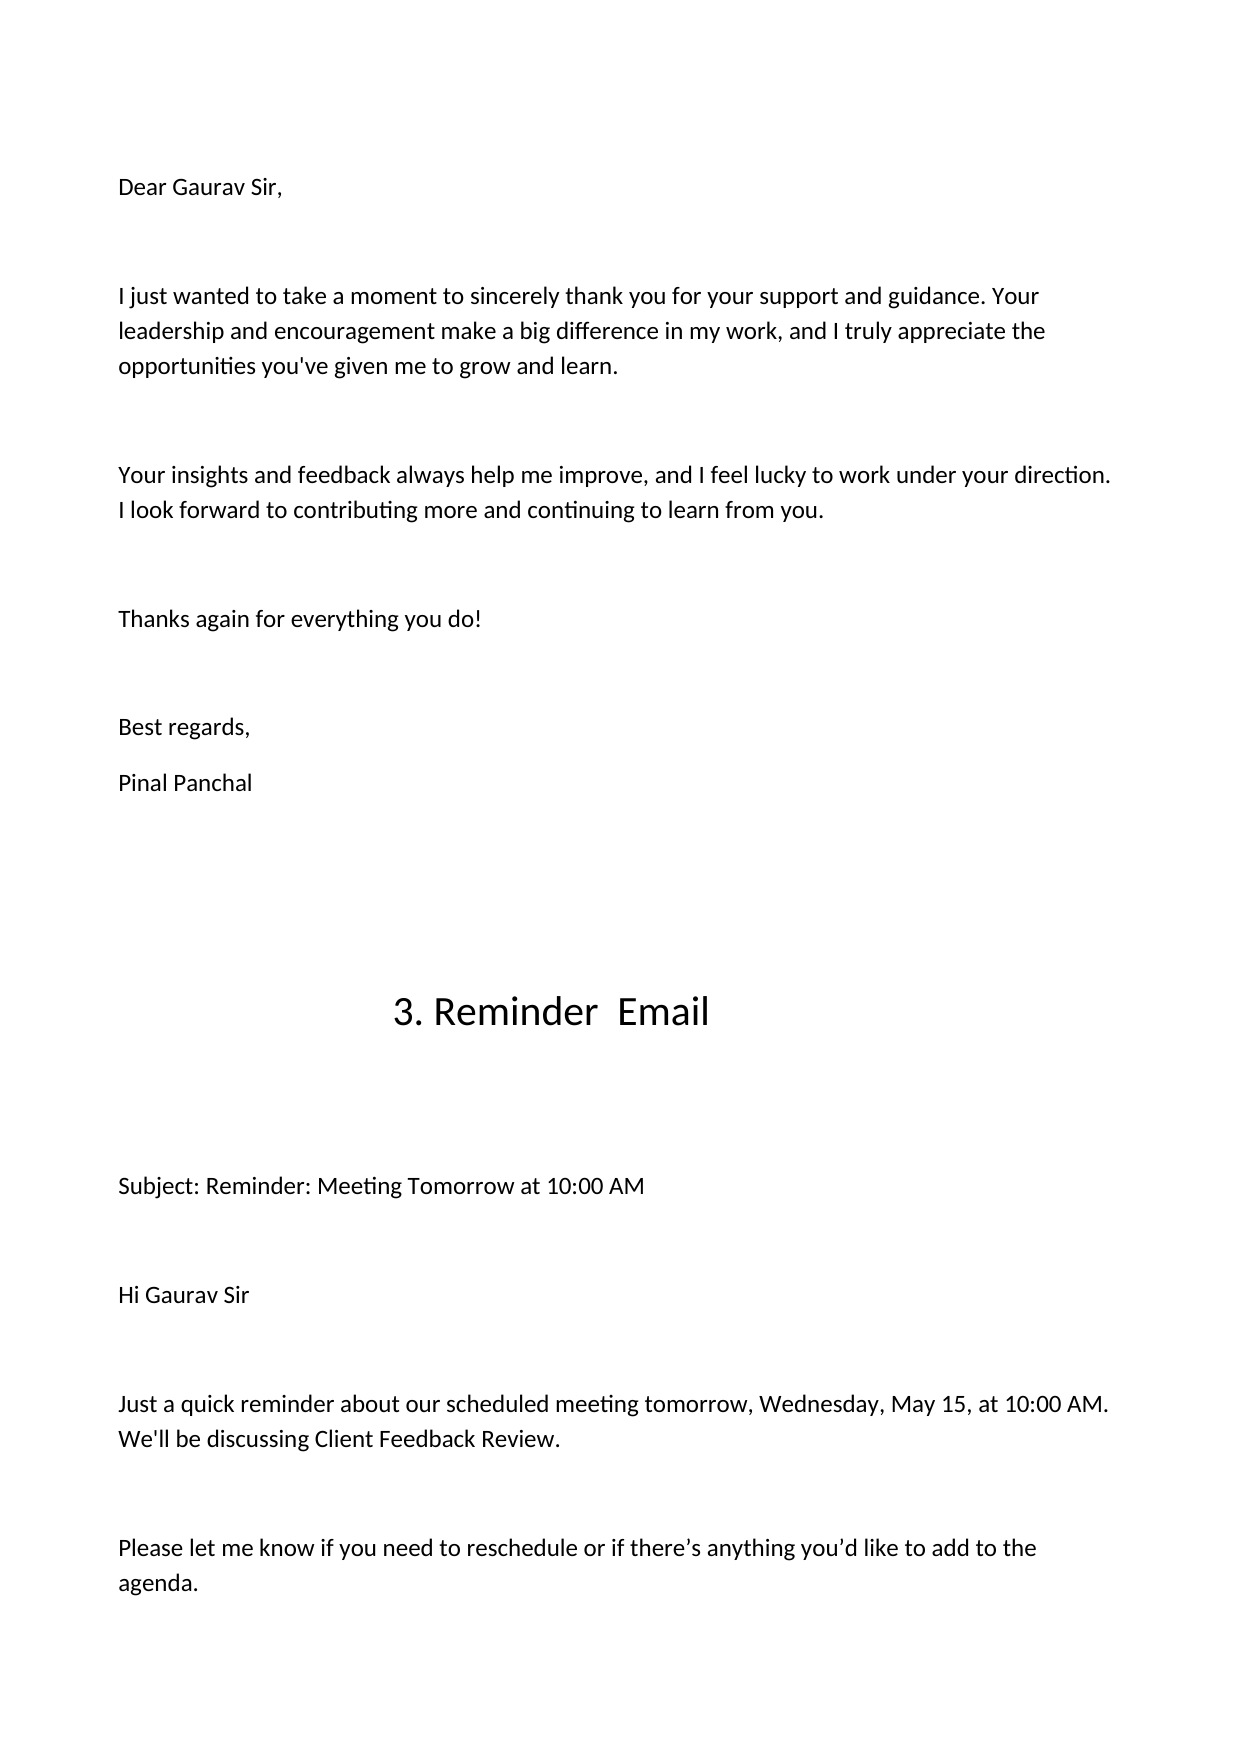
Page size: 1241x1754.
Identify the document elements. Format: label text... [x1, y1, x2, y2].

text Just a quick reminder about our scheduled meeting tomorrow, Wednesday, May 15, at 10:00 AM. We'll be discussing Client Feedback Review. [118, 1388, 1122, 1454]
text Best regards, [118, 712, 1122, 742]
text I just wanted to take a moment to sincerely thank you for your support and guidance. Your leadership and encouragement make a big difference in my work, and I truly appreciate the opportunities you've given me to grow and learn. [118, 280, 1122, 381]
text 3. Reminder Email [118, 985, 1122, 1036]
text Pinal Panchal [118, 767, 1122, 798]
text Your insights and feedback always help me improve, and I feel lucky to work under your direction. I look forward to contributing more and continuing to learn from you. [118, 459, 1122, 524]
text Subject: Reminder: Meeting Tomorrow at 10:00 AM [118, 1170, 1122, 1201]
text Hi Gaurav Sir [118, 1279, 1122, 1310]
text Thanks again for everything you do! [118, 603, 1122, 633]
text Dear Gaurav Sir, [118, 171, 1122, 202]
text Please let me know if you need to reschedule or if there’s anything you’d like to add to the agenda. [118, 1532, 1122, 1597]
